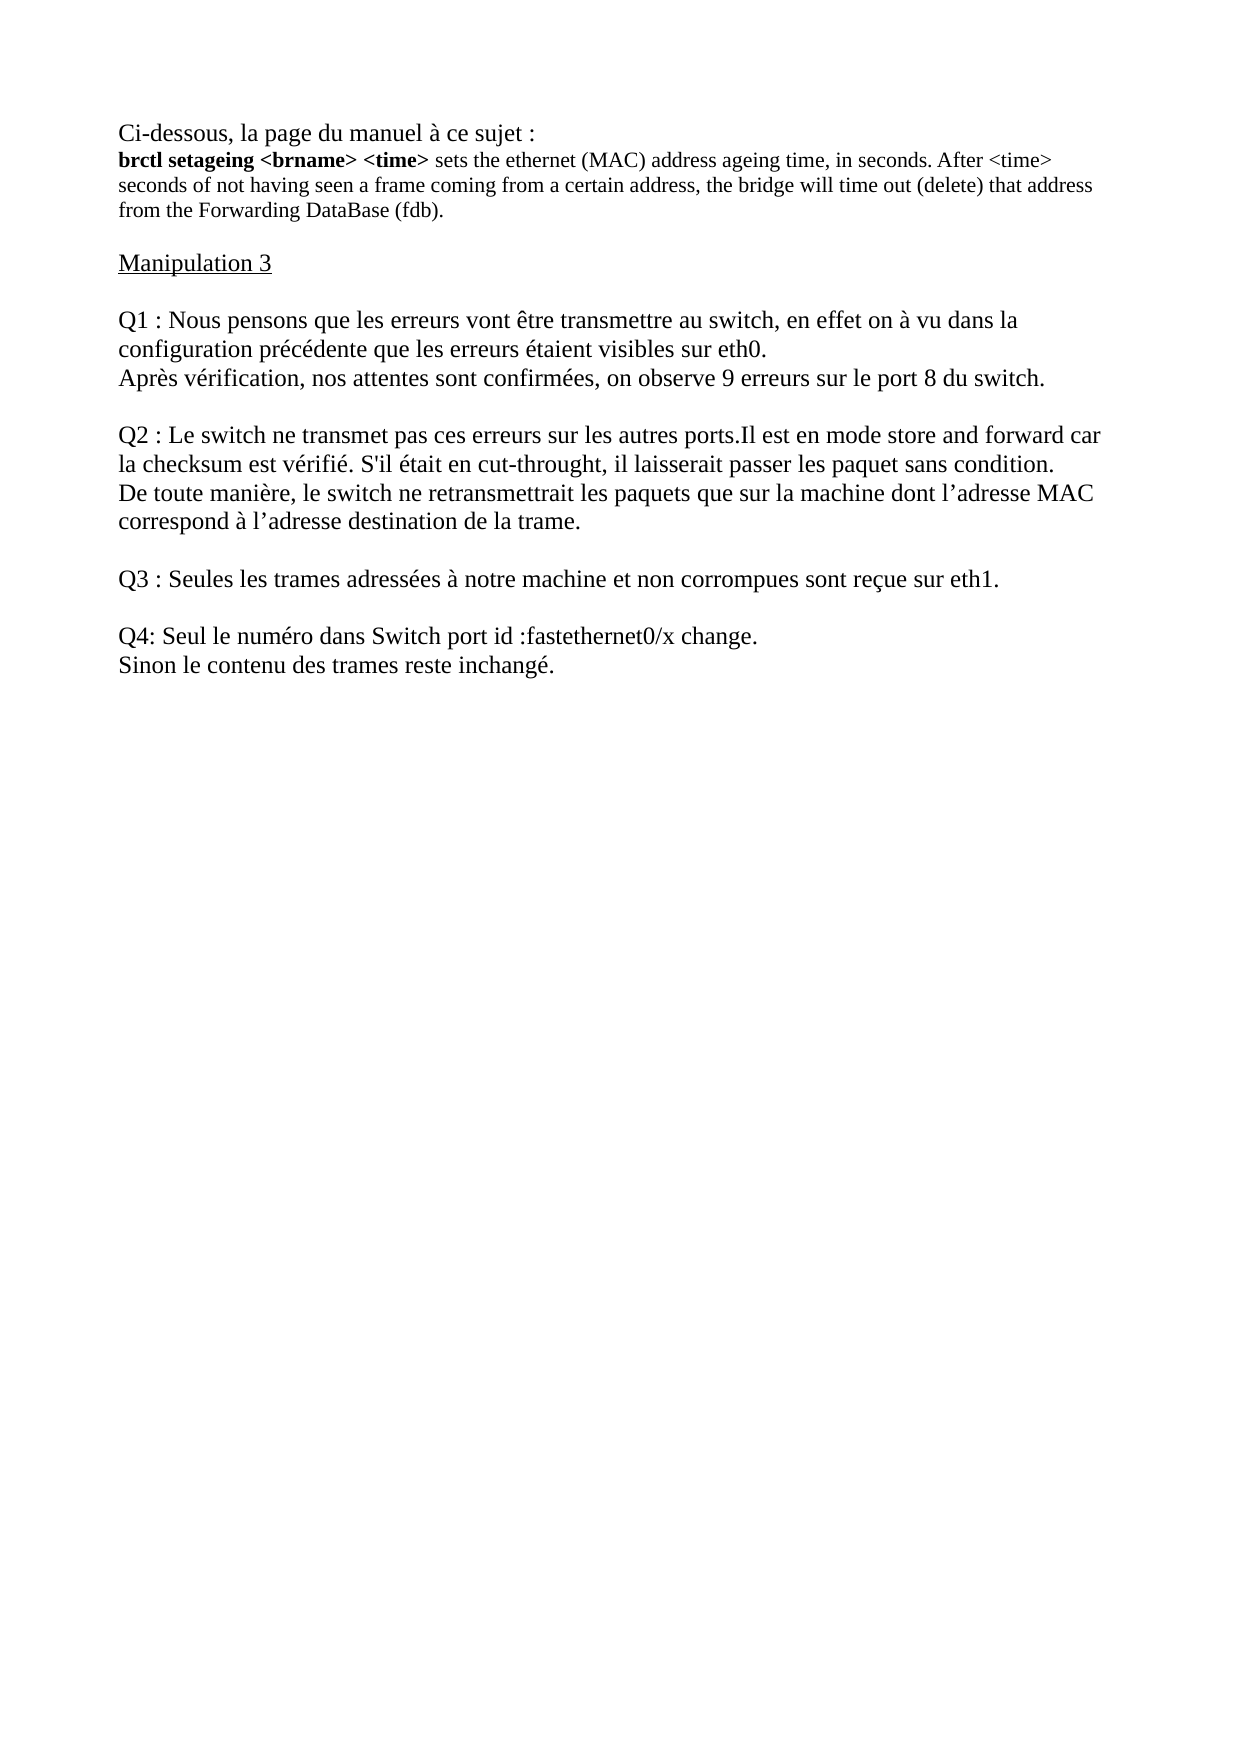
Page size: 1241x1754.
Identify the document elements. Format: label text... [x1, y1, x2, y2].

text Sinon le contenu des trames reste inchangé. [118, 650, 1122, 679]
text Q4: Seul le numéro dans Switch port id :fastethernet0/x change. [118, 621, 1122, 650]
text Q2 : Le switch ne transmet pas ces erreurs sur les autres ports.Il est en mode store and forward car la checksum est vérifié. S'il était en cut-throught, il laisserait passer les paquet sans condition. [118, 420, 1122, 478]
text Ci-dessous, la page du manuel à ce sujet : [118, 118, 1122, 147]
text Manipulation 3 [118, 248, 1122, 276]
text Q1 : Nous pensons que les erreurs vont être transmettre au switch, en effet on à vu dans la configuration précédente que les erreurs étaient visibles sur eth0. [118, 305, 1122, 363]
text Q3 : Seules les trames adressées à notre machine et non corrompues sont reçue sur eth1. [118, 564, 1122, 593]
text Après vérification, nos attentes sont confirmées, on observe 9 erreurs sur le port 8 du switch. [118, 363, 1122, 391]
text De toute manière, le switch ne retransmettrait les paquets que sur la machine dont l’adresse MAC correspond à l’adresse destination de la trame. [118, 478, 1122, 535]
text brctl setageing <brname> <time> sets the ethernet (MAC) address ageing time, in seconds. After <time> seconds of not having seen a frame coming from a certain address, the bridge will time out (delete) that address from the Forwarding DataBase (fdb). [118, 147, 1122, 222]
